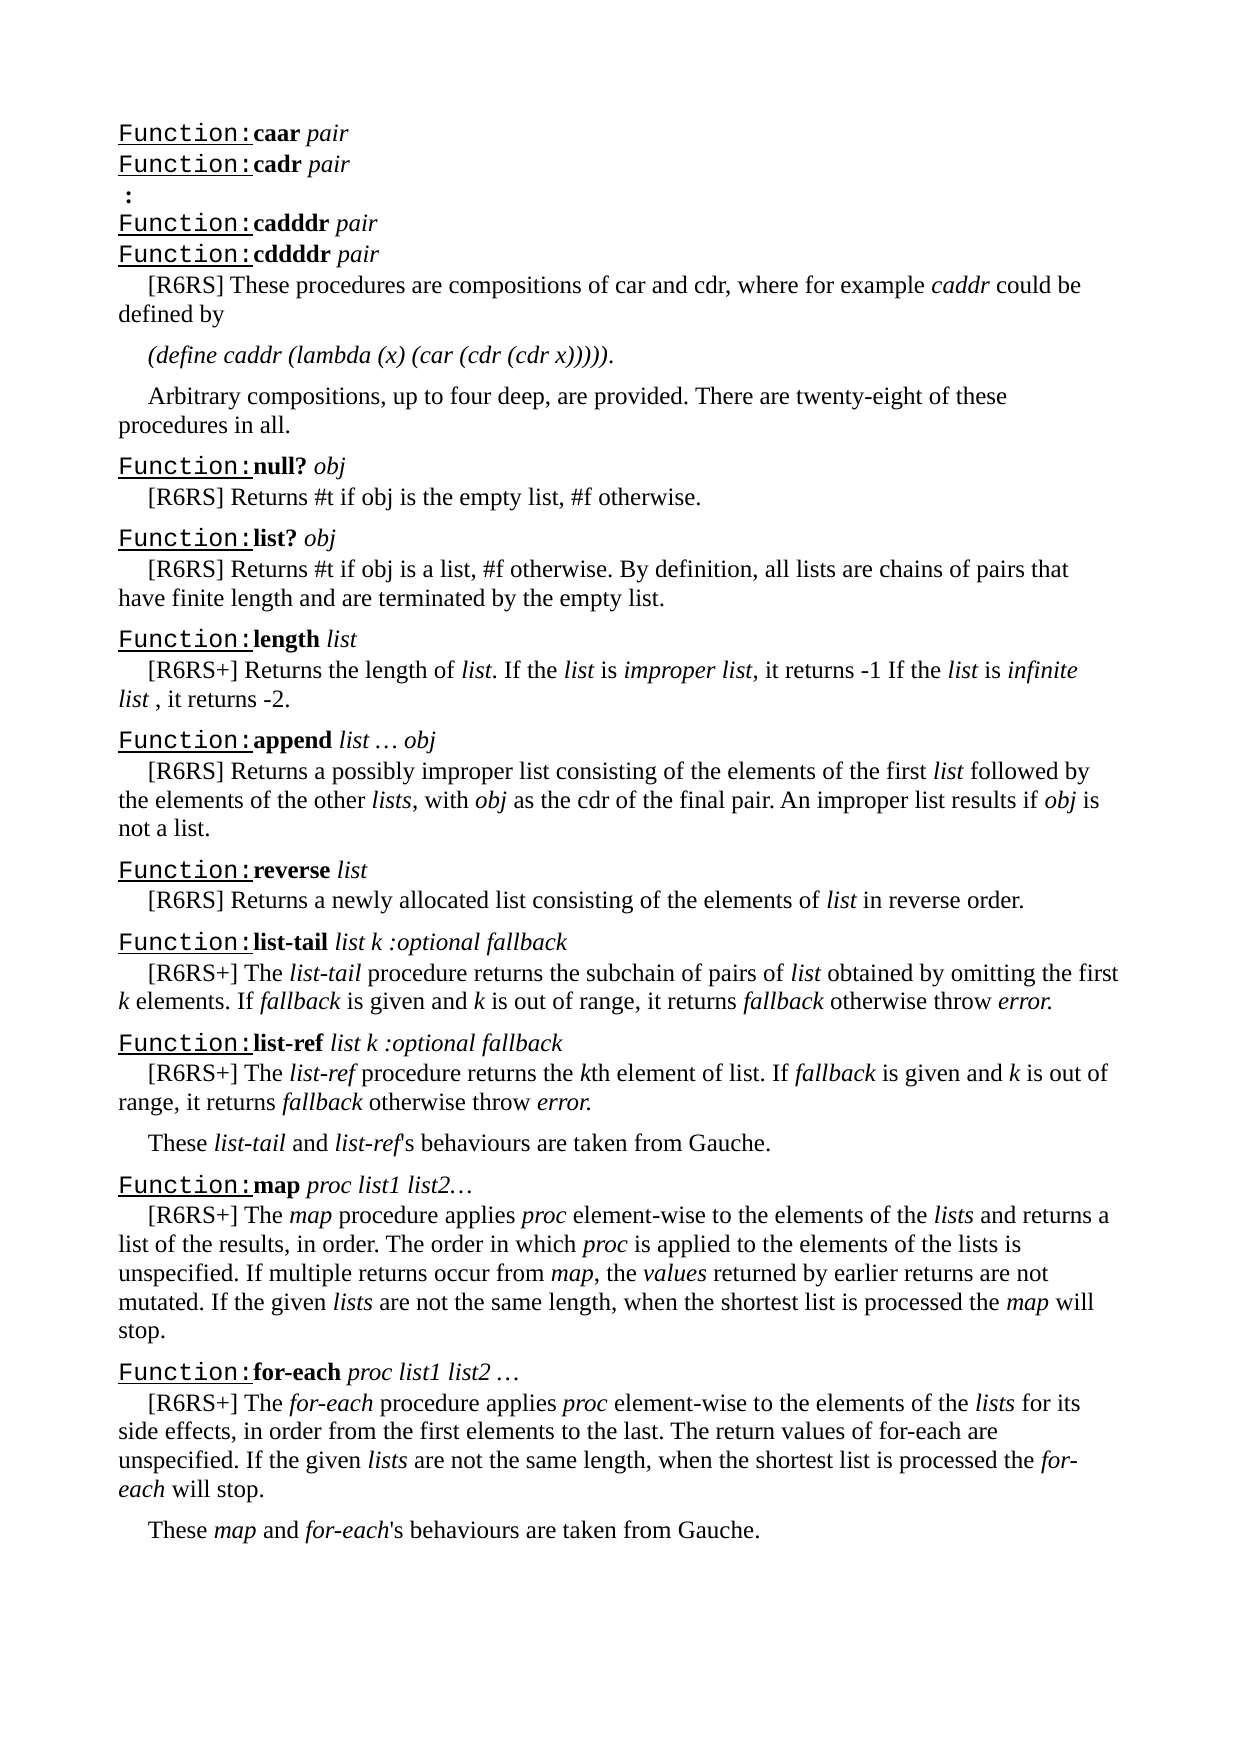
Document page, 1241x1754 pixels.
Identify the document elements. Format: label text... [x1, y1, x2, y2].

text [R6RS] Returns a possibly improper list consisting of the elements of the first list followed by the elements of the other lists, with obj as the cdr of the final pair. An improper list results if obj is not a list. [118, 756, 1122, 842]
text [R6RS] These procedures are compositions of car and cdr, where for example caddr could be defined by [118, 270, 1122, 328]
text [R6RS+] The map procedure applies proc element-wise to the elements of the lists and returns a list of the results, in order. The order in which proc is applied to the elements of the lists is unspecified. If multiple returns occur from map, the values returned by earlier returns are not mutated. If the given lists are not the same length, when the shortest list is processed the map will stop. [118, 1201, 1122, 1344]
text Function:cadddr pair [118, 208, 1122, 239]
text Function:cddddr pair [118, 239, 1122, 270]
text Arbitrary compositions, up to four deep, are provided. There are twenty-eight of these procedures in all. [118, 381, 1122, 439]
text [R6RS] Returns #t if obj is a list, #f otherwise. By definition, all lists are chains of pairs that have finite length and are terminated by the empty list. [118, 554, 1122, 612]
text Function:reverse list [118, 855, 1122, 886]
text Function:map proc list1 list2… [118, 1170, 1122, 1201]
text Function:list-tail list k :optional fallback [118, 927, 1122, 958]
text (define caddr (lambda (x) (car (cdr (cdr x))))). [118, 340, 1122, 369]
text [R6RS+] The list-tail procedure returns the subchain of pairs of list obtained by omitting the first k elements. If fallback is given and k is out of range, it returns fallback otherwise throw error. [118, 958, 1122, 1015]
text [R6RS+] The for-each procedure applies proc element-wise to the elements of the lists for its side effects, in order from the first elements to the last. The return values of for-each are unspecified. If the given lists are not the same length, when the shortest list is processed the for-each will stop. [118, 1388, 1122, 1503]
text Function:cadr pair [118, 149, 1122, 180]
text Function:null? obj [118, 451, 1122, 482]
text [R6RS] Returns #t if obj is the empty list, #f otherwise. [118, 482, 1122, 511]
text Function:length list [118, 624, 1122, 655]
text These list-tail and list-ref's behaviours are taken from Gauche. [118, 1128, 1122, 1157]
text : [118, 180, 1122, 208]
text [R6RS+] Returns the length of list. If the list is improper list, it returns -1 If the list is infinite list , it returns -2. [118, 655, 1122, 713]
text Function:list-ref list k :optional fallback [118, 1028, 1122, 1058]
text Function:caar pair [118, 118, 1122, 149]
text Function:append list … obj [118, 725, 1122, 756]
text [R6RS+] The list-ref procedure returns the kth element of list. If fallback is given and k is out of range, it returns fallback otherwise throw error. [118, 1058, 1122, 1116]
text Function:list? obj [118, 523, 1122, 554]
text Function:for-each proc list1 list2 … [118, 1357, 1122, 1388]
text These map and for-each's behaviours are taken from Gauche. [118, 1515, 1122, 1544]
text [R6RS] Returns a newly allocated list consisting of the elements of list in reverse order. [118, 886, 1122, 914]
